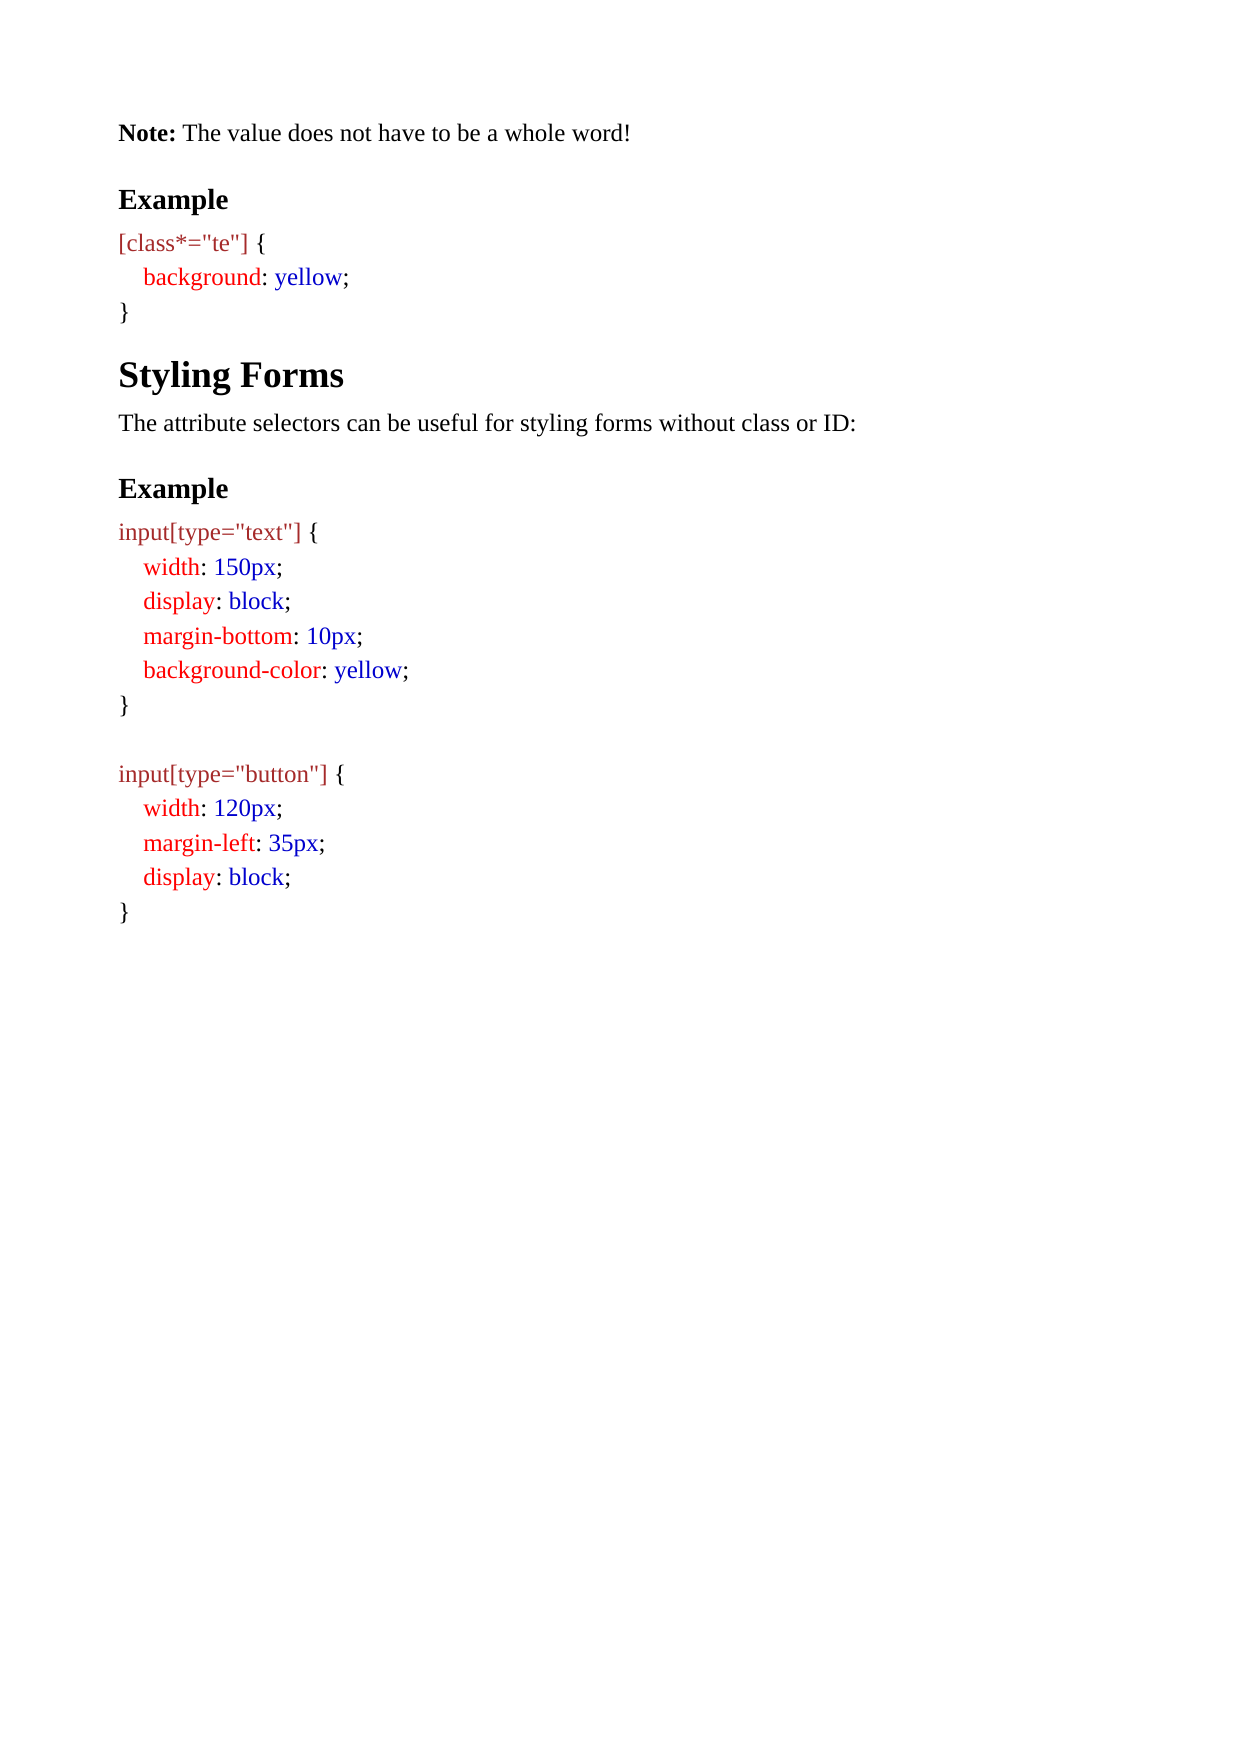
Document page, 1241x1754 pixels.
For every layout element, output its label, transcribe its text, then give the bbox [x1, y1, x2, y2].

text Note: The value does not have to be a whole word! [118, 118, 1122, 147]
text input[type="text"] { width: 150px; display: block; margin-bottom: 10px; background-color: yellow; } input[type="button"] { width: 120px; margin-left: 35px; display: block; } [118, 517, 1122, 925]
subtitle Styling Forms [118, 352, 1122, 395]
text The attribute selectors can be useful for styling forms without class or ID: [118, 408, 1122, 436]
subtitle Example [118, 182, 1122, 215]
subtitle Example [118, 471, 1122, 505]
text [class*="te"] { background: yellow; } [118, 228, 1122, 326]
